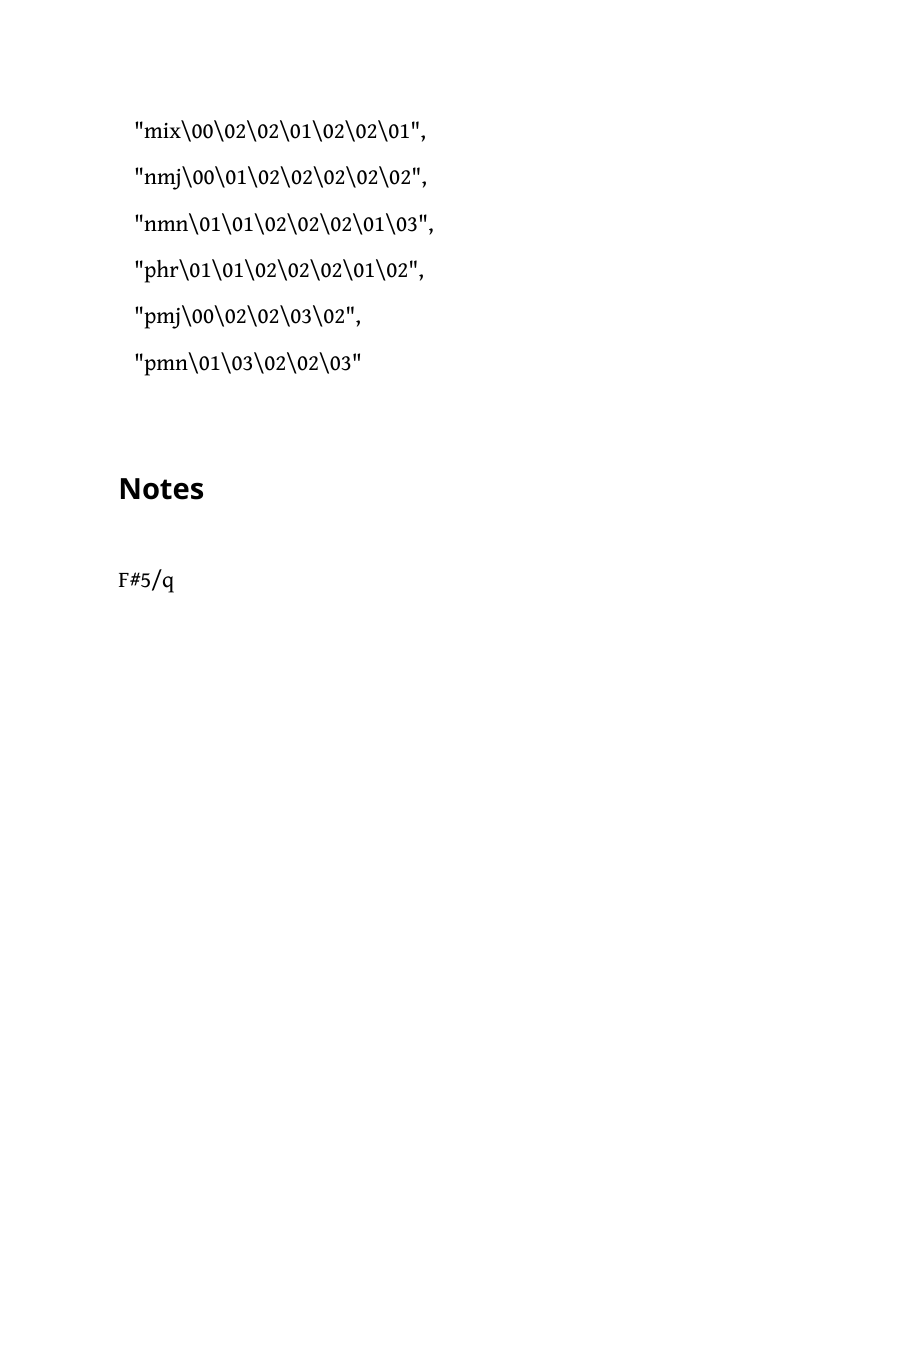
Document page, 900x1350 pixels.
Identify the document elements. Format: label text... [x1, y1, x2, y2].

subtitle Notes [118, 468, 782, 508]
text "mix\00\02\02\01\02\02\01", [118, 118, 782, 145]
text "pmj\00\02\02\03\02", [118, 304, 782, 331]
text "phr\01\01\02\02\02\01\02", [118, 257, 782, 284]
text F#5/q [118, 567, 782, 593]
text "nmj\00\01\02\02\02\02\02", [118, 164, 782, 191]
text "pmn\01\03\02\02\03" [118, 350, 782, 377]
text "nmn\01\01\02\02\02\01\03", [118, 211, 782, 238]
